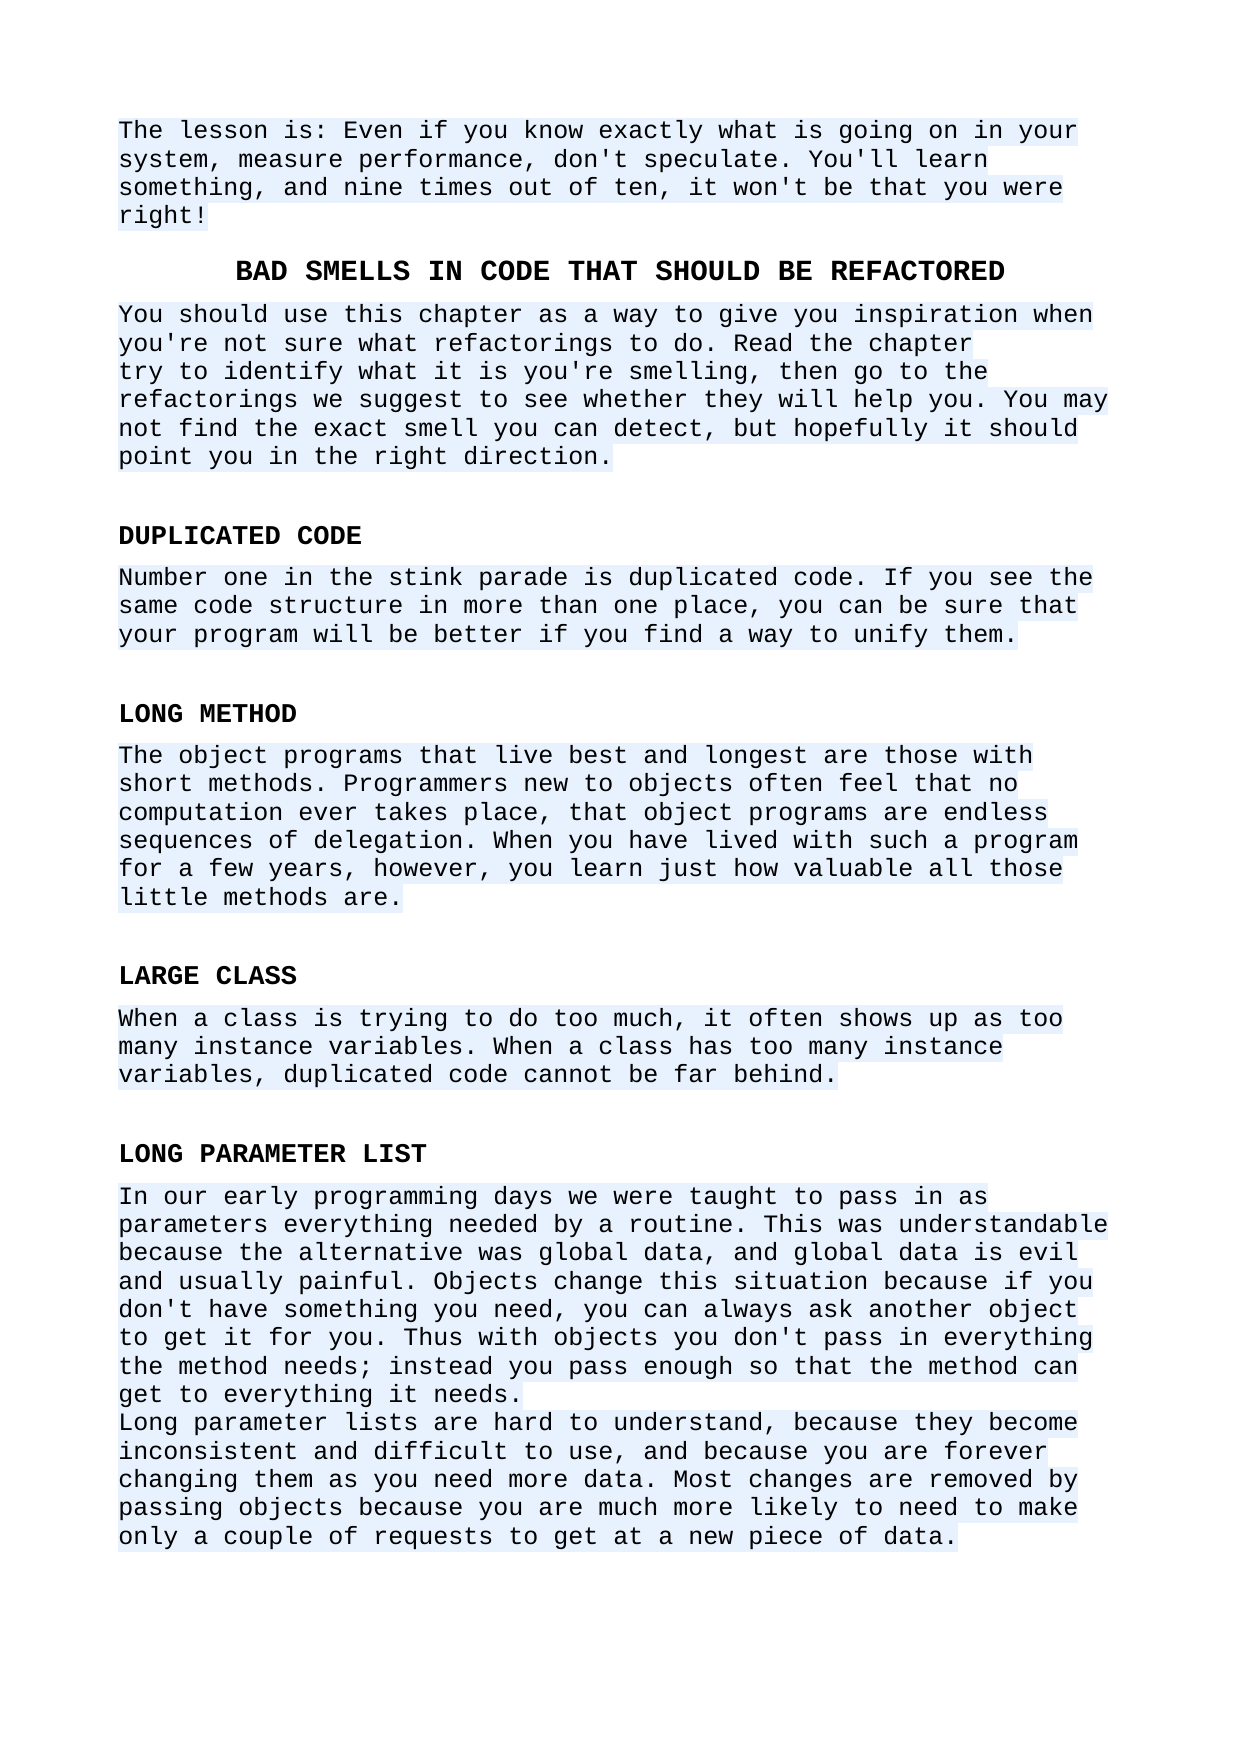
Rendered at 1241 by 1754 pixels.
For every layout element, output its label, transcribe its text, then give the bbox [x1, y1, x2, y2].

subtitle LARGE CLASS [118, 962, 1122, 993]
text try to identify what it is you're smelling, then go to the refactorings we suggest to see whether they will help you. You may not find the exact smell you can detect, but hopefully it should point you in the right direction. [118, 359, 1122, 472]
subtitle DUPLICATED CODE [118, 522, 1122, 552]
text The object programs that live best and longest are those with short methods. Programmers new to objects often feel that no computation ever takes place, that object programs are endless [118, 743, 1122, 828]
subtitle LONG METHOD [118, 699, 1122, 730]
subtitle LONG PARAMETER LIST [118, 1140, 1122, 1171]
text inconsistent and difficult to use, and because you are forever changing them as you need more data. Most changes are removed by passing objects because you are much more likely to need to make only a couple of requests to get at a new piece of data. [118, 1438, 1122, 1552]
text You should use this chapter as a way to give you inspiration when you're not sure what refactorings to do. Read the chapter [118, 302, 1122, 359]
text and usually painful. Objects change this situation because if you don't have something you need, you can always ask another object to get it for you. Thus with objects you don't pass in everything [118, 1268, 1122, 1353]
text When a class is trying to do too much, it often shows up as too many instance variables. When a class has too many instance variables, duplicated code cannot be far behind. [118, 1005, 1122, 1090]
text sequences of delegation. When you have lived with such a program for a few years, however, you learn just how valuable all those little methods are. [118, 828, 1122, 913]
text Number one in the stink parade is duplicated code. If you see the same code structure in more than one place, you can be sure that your program will be better if you find a way to unify them. [118, 565, 1122, 650]
subtitle BAD SMELLS IN CODE THAT SHOULD BE REFACTORED [118, 256, 1122, 289]
text In our early programming days we were taught to pass in as parameters everything needed by a routine. This was understandable because the alternative was global data, and global data is evil [118, 1183, 1122, 1268]
text the method needs; instead you pass enough so that the method can get to everything it needs. [118, 1353, 1122, 1410]
text Long parameter lists are hard to understand, because they become [118, 1410, 1122, 1438]
text The lesson is: Even if you know exactly what is going on in your system, measure performance, don't speculate. You'll learn something, and nine times out of ten, it won't be that you were right! [118, 118, 1122, 231]
